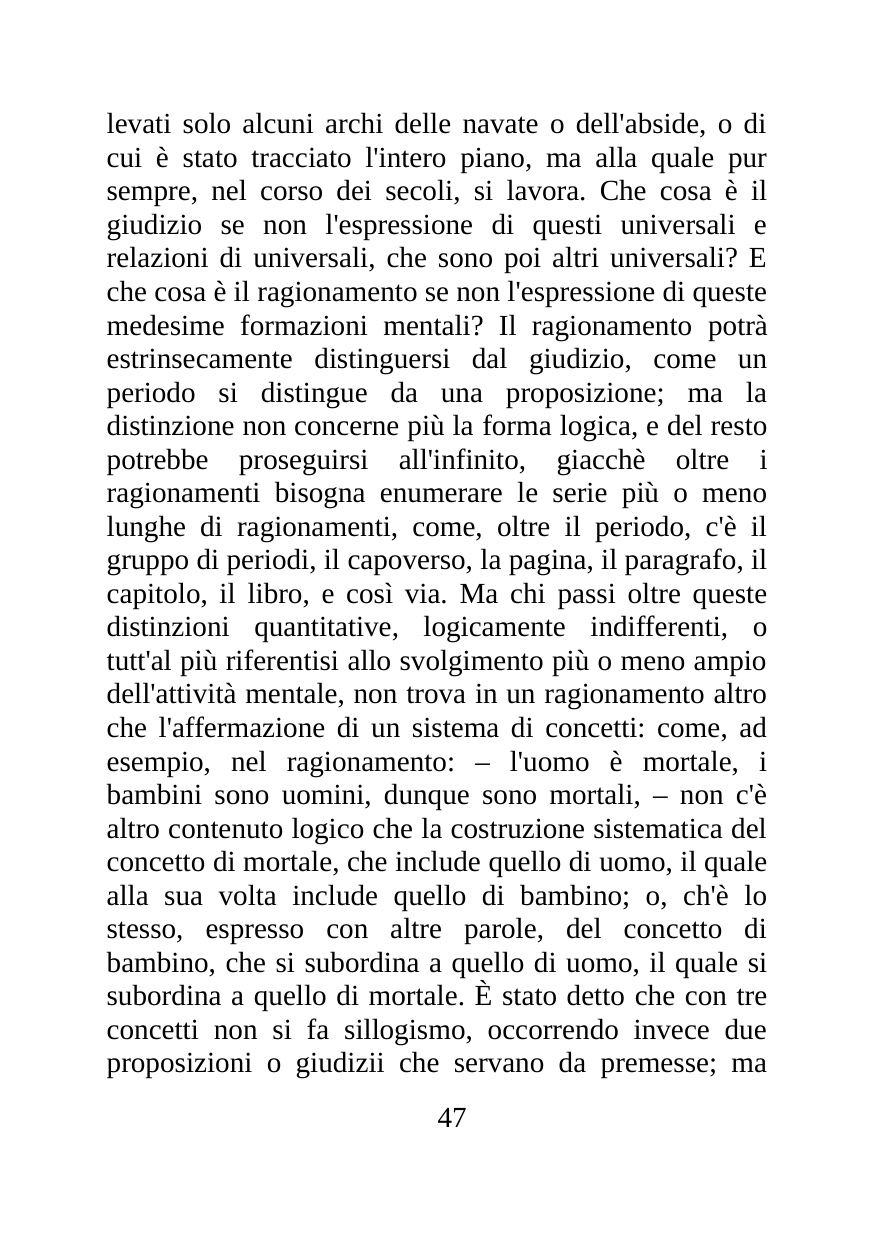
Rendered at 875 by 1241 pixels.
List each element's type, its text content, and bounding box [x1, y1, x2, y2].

text levati solo alcuni archi delle navate o dell'abside, o di cui è stato tracciato l'intero piano, ma alla quale pur sempre, nel corso dei secoli, si lavora. Che cosa è il giudizio se non l'espressione di questi universali e relazioni di universali, che sono poi altri universali? E che cosa è il ragionamento se non l'espressione di queste medesime formazioni mentali? Il ragionamento potrà estrinsecamente distinguersi dal giudizio, come un periodo si distingue da una proposizione; ma la distinzione non concerne più la forma logica, e del resto potrebbe proseguirsi all'infinito, giacchè oltre i ragionamenti bisogna enumerare le serie più o meno lunghe di ragionamenti, come, oltre il periodo, c'è il gruppo di periodi, il capoverso, la pagina, il paragrafo, il capitolo, il libro, e così via. Ma chi passi oltre queste distinzioni quantitative, logicamente indifferenti, o tutt'al più riferentisi allo svolgimento più o meno ampio dell'attività mentale, non trova in un ragionamento altro che l'affermazione di un sistema di concetti: come, ad esempio, nel ragionamento: ‒ l'uomo è mortale, i bambini sono uomini, dunque sono mortali, ‒ non c'è altro contenuto logico che la costruzione sistematica del concetto di mortale, che include quello di uomo, il quale alla sua volta include quello di bambino; o, ch'è lo stesso, espresso con altre parole, del concetto di bambino, che si subordina a quello di uomo, il quale si subordina a quello di mortale. È stato detto che con tre concetti non si fa sillogismo, occorrendo invece due proposizioni o giudizii che servano da premesse; ma [106, 106, 768, 1079]
